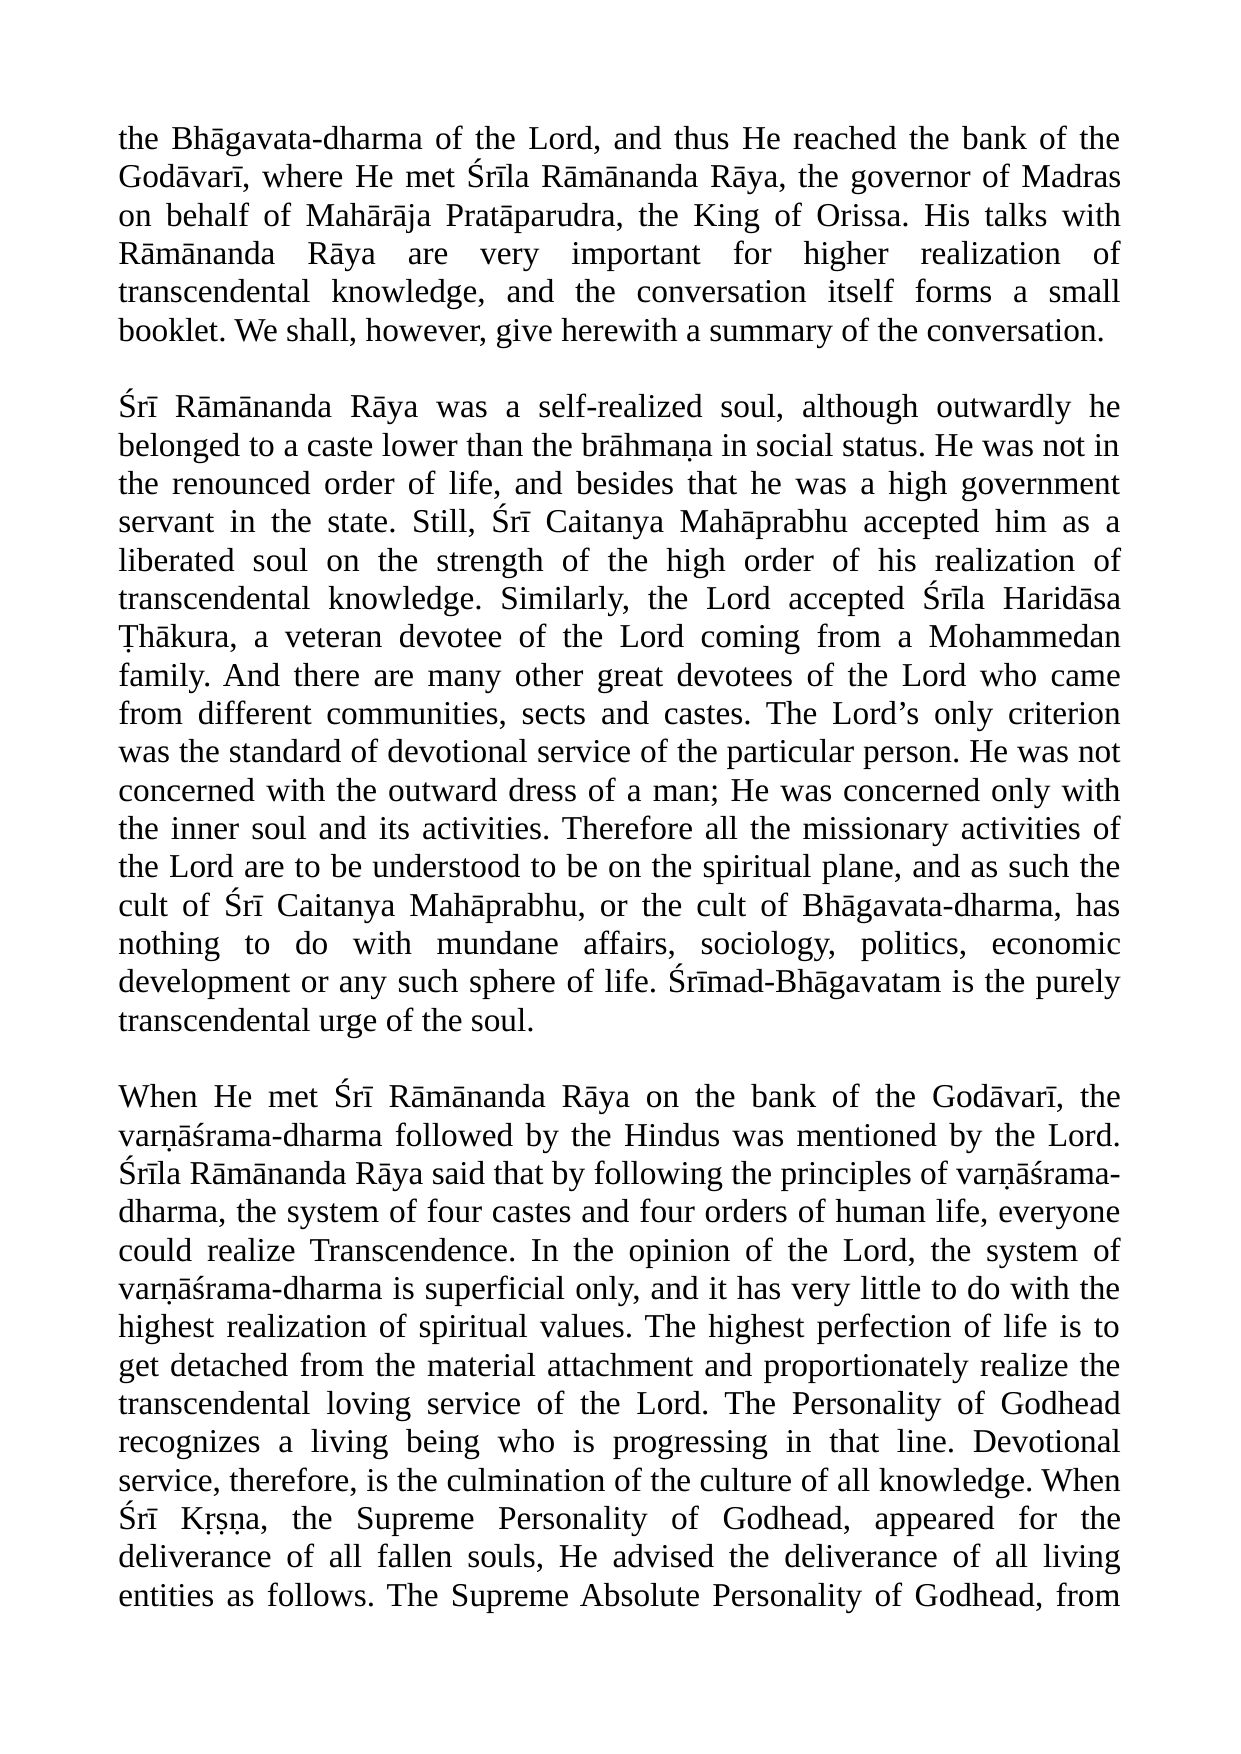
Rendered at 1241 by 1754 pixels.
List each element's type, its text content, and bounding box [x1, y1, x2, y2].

text the Bhāgavata-dharma of the Lord, and thus He reached the bank of the Godāvarī, where He met Śrīla Rāmānanda Rāya, the governor of Madras on behalf of Mahārāja Pratāparudra, the King of Orissa. His talks with Rāmānanda Rāya are very important for higher realization of transcendental knowledge, and the conversation itself forms a small booklet. We shall, however, give herewith a summary of the conversation. [118, 118, 1122, 348]
text Śrī Rāmānanda Rāya was a self-realized soul, although outwardly he belonged to a caste lower than the brāhmaṇa in social status. He was not in the renounced order of life, and besides that he was a high government servant in the state. Still, Śrī Caitanya Mahāprabhu accepted him as a liberated soul on the strength of the high order of his realization of transcendental knowledge. Similarly, the Lord accepted Śrīla Haridāsa Ṭhākura, a veteran devotee of the Lord coming from a Mohammedan family. And there are many other great devotees of the Lord who came from different communities, sects and castes. The Lord’s only criterion was the standard of devotional service of the particular person. He was not concerned with the outward dress of a man; He was concerned only with the inner soul and its activities. Therefore all the missionary activities of the Lord are to be understood to be on the spiritual plane, and as such the cult of Śrī Caitanya Mahāprabhu, or the cult of Bhāgavata-dharma, has nothing to do with mundane affairs, sociology, politics, economic development or any such sphere of life. Śrīmad-Bhāgavatam is the purely transcendental urge of the soul. [118, 386, 1122, 1038]
text When He met Śrī Rāmānanda Rāya on the bank of the Godāvarī, the varṇāśrama-dharma followed by the Hindus was mentioned by the Lord. Śrīla Rāmānanda Rāya said that by following the principles of varṇāśrama-dharma, the system of four castes and four orders of human life, everyone could realize Transcendence. In the opinion of the Lord, the system of varṇāśrama-dharma is superficial only, and it has very little to do with the highest realization of spiritual values. The highest perfection of life is to get detached from the material attachment and proportionately realize the transcendental loving service of the Lord. The Personality of Godhead recognizes a living being who is progressing in that line. Devotional service, therefore, is the culmination of the culture of all knowledge. When Śrī Kṛṣṇa, the Supreme Personality of Godhead, appeared for the deliverance of all fallen souls, He advised the deliverance of all living entities as follows. The Supreme Absolute Personality of Godhead, from [118, 1076, 1122, 1613]
